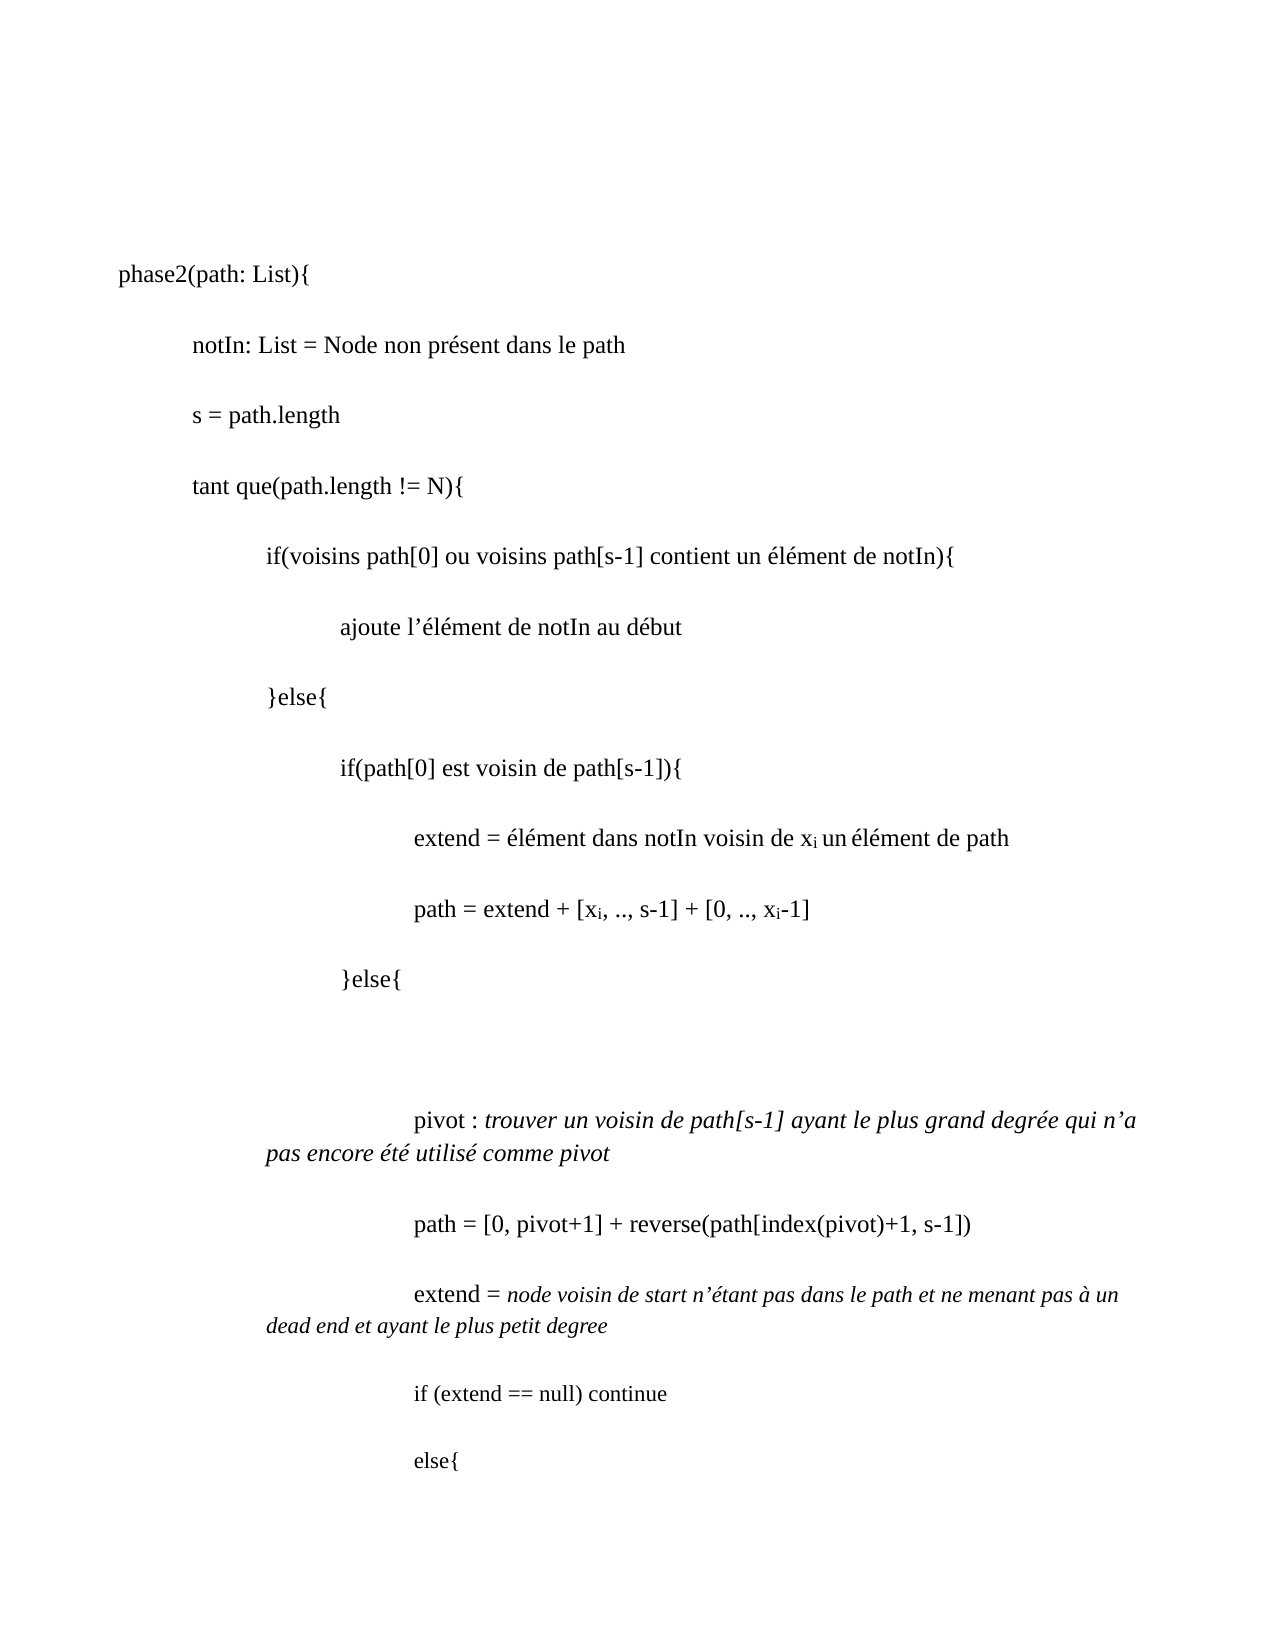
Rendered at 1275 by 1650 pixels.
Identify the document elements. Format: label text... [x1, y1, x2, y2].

text s = path.length [118, 400, 1157, 429]
text else{ [266, 1447, 1157, 1474]
text if (extend == null) continue [266, 1380, 1157, 1406]
text path = [0, pivot+1] + reverse(path[index(pivot)+1, s-1]) [266, 1209, 1157, 1238]
text notIn: List = Node non présent dans le path [118, 330, 1157, 358]
text }else{ [192, 682, 1157, 711]
text tant que(path.length != N){ [118, 471, 1157, 499]
text pivot : trouver un voisin de path[s-1] ayant le plus grand degrée qui n’a pas encore été utilisé comme pivot [266, 1105, 1157, 1167]
text if(voisins path[0] ou voisins path[s-1] contient un élément de notIn){ [118, 541, 1157, 570]
text extend = élément dans notIn voisin de xi un élément de path [192, 823, 1157, 852]
text extend = node voisin de start n’étant pas dans le path et ne menant pas à un dead end et ayant le plus petit degree [266, 1279, 1157, 1338]
text ajoute l’élément de notIn au début [118, 612, 1157, 641]
text }else{ [192, 964, 1157, 993]
text phase2(path: List){ [118, 259, 1157, 288]
text path = extend + [xi, .., s-1] + [0, .., xi-1] [192, 894, 1157, 923]
text if(path[0] est voisin de path[s-1]){ [266, 753, 1157, 782]
